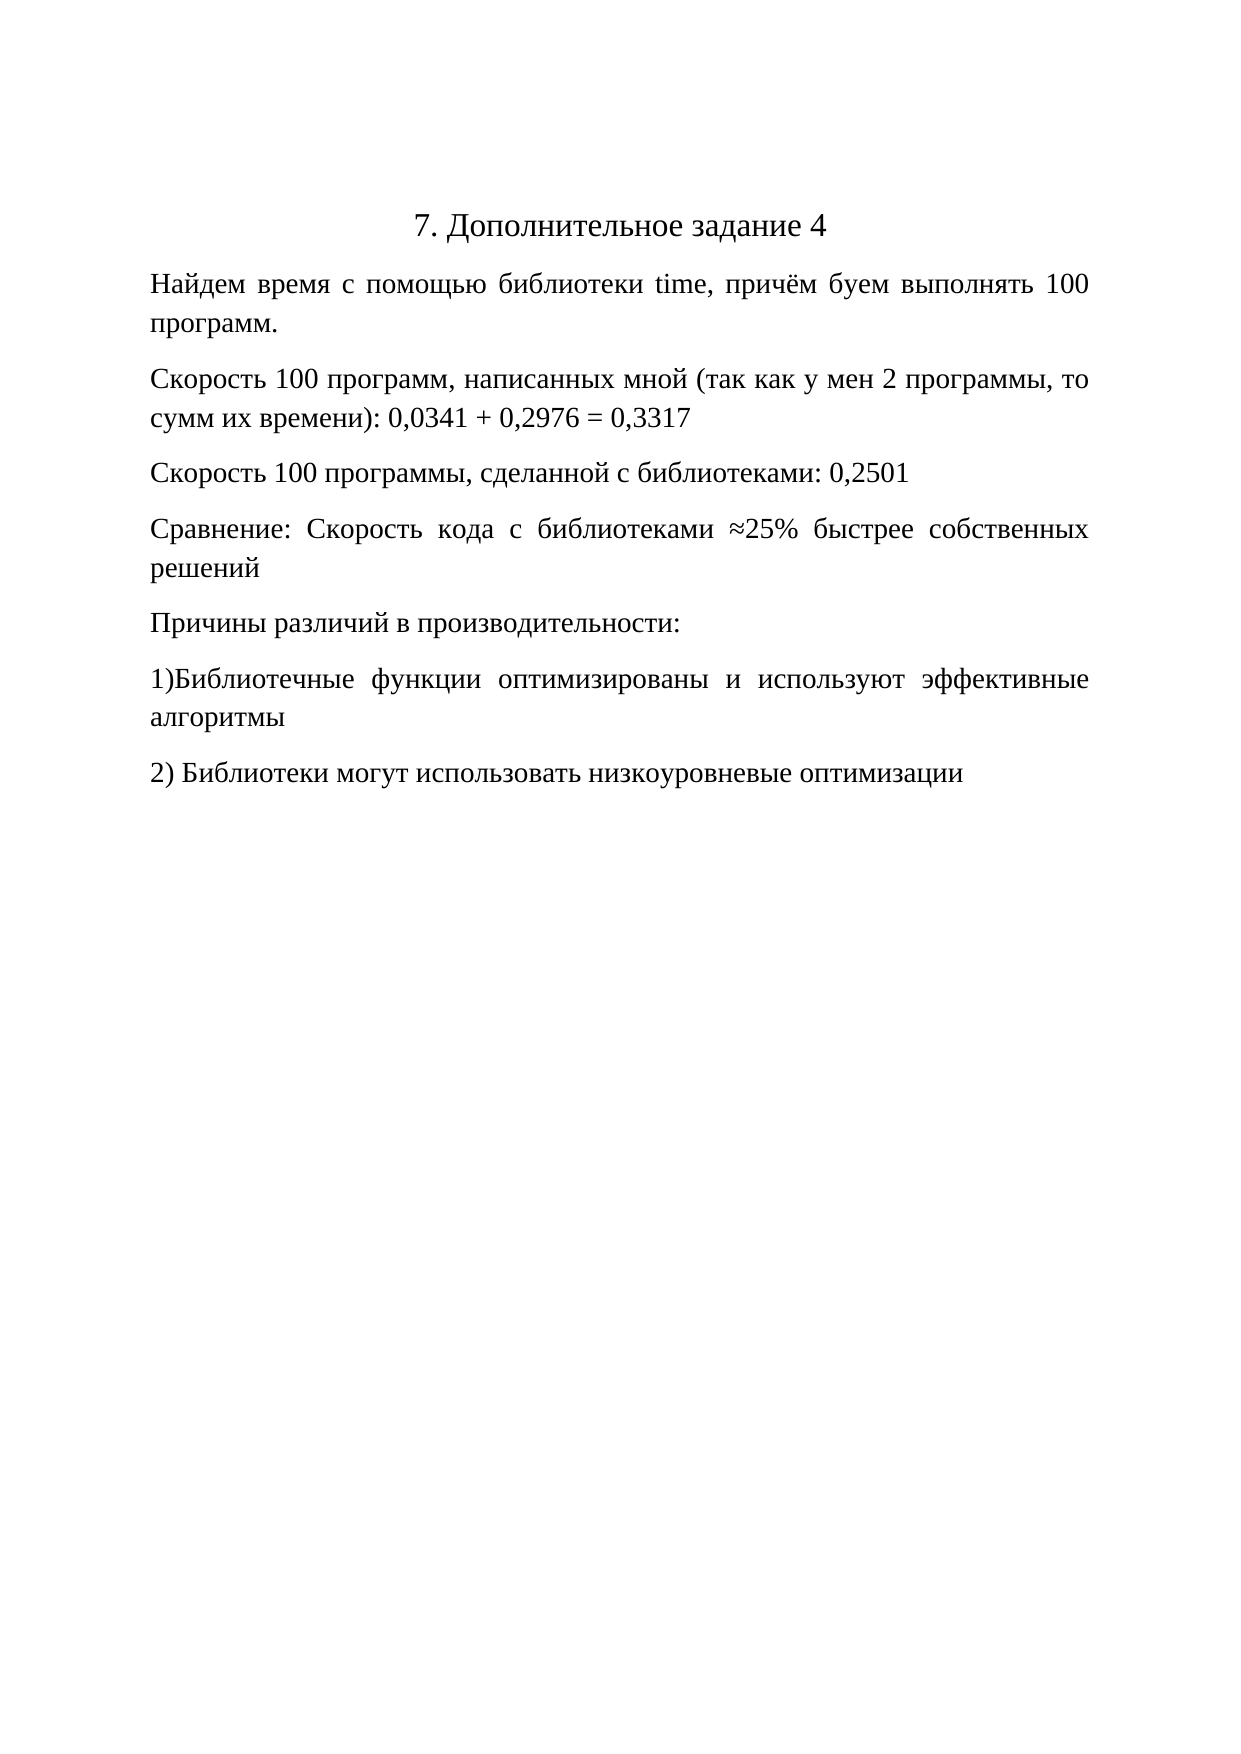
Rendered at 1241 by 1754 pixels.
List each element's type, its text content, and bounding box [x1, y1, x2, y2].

text Причины различий в производительности: [150, 605, 1090, 639]
text 1)Библиотечные функции оптимизированы и используют эффективные алгоритмы [150, 661, 1090, 733]
text 2) Библиотеки могут использовать низкоуровневые оптимизации [150, 755, 1090, 789]
text Сравнение: Скорость кода с библиотеками ≈25% быстрее собственных решений [150, 511, 1090, 583]
text Скорость 100 программ, написанных мной (так как у мен 2 программы, то сумм их времени): 0,0341 + 0,2976 = 0,3317 [150, 361, 1090, 433]
subtitle 7. Дополнительное задание 4 [150, 206, 1090, 244]
text Скорость 100 программы, сделанной с библиотеками: 0,2501 [150, 455, 1090, 489]
text Найдем время с помощью библиотеки time, причём буем выполнять 100 программ. [150, 267, 1090, 339]
